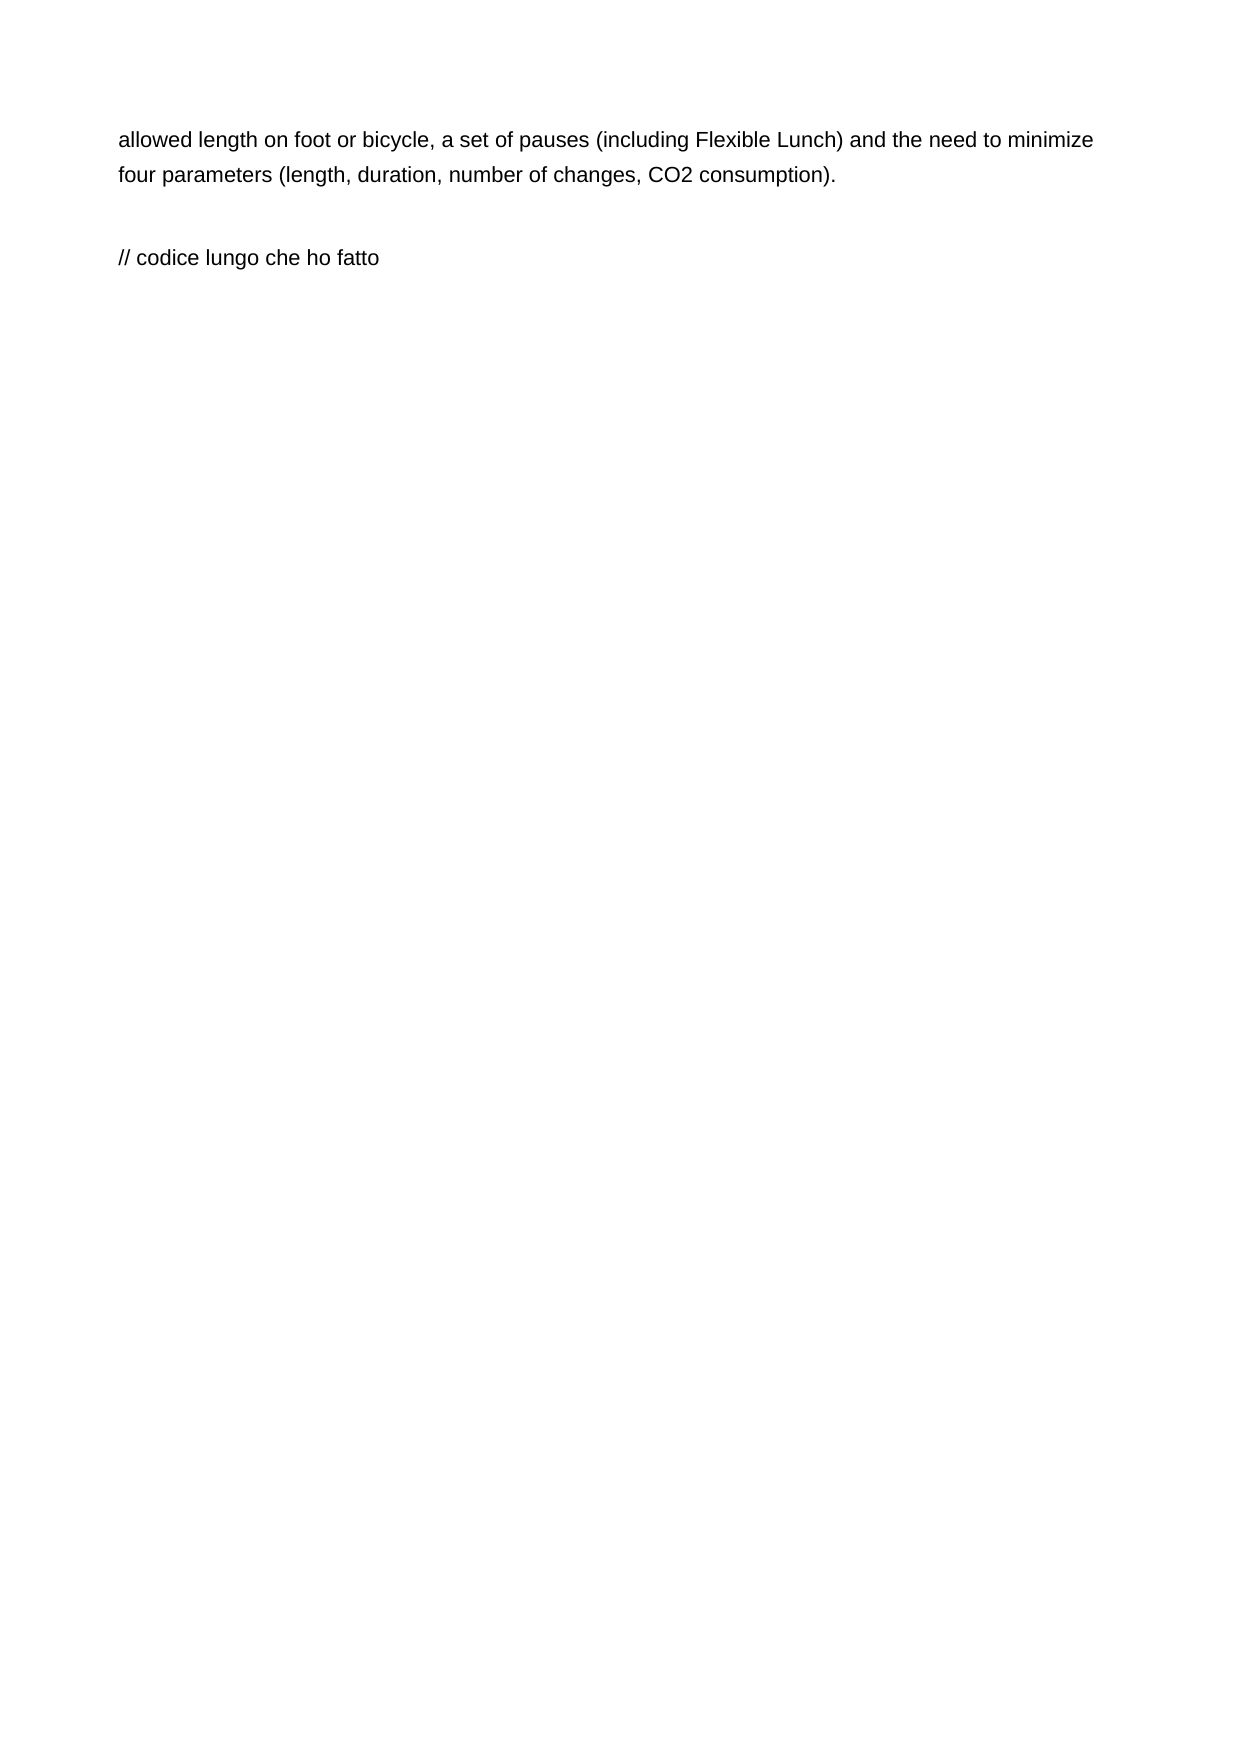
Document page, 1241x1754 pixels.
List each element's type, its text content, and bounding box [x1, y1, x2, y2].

text // codice lungo che ho fatto [118, 236, 1122, 270]
text allowed length on foot or bicycle, a set of pauses (including Flexible Lunch) and the need to minimize four parameters (length, duration, number of changes, CO2 consumption). [118, 118, 1122, 187]
